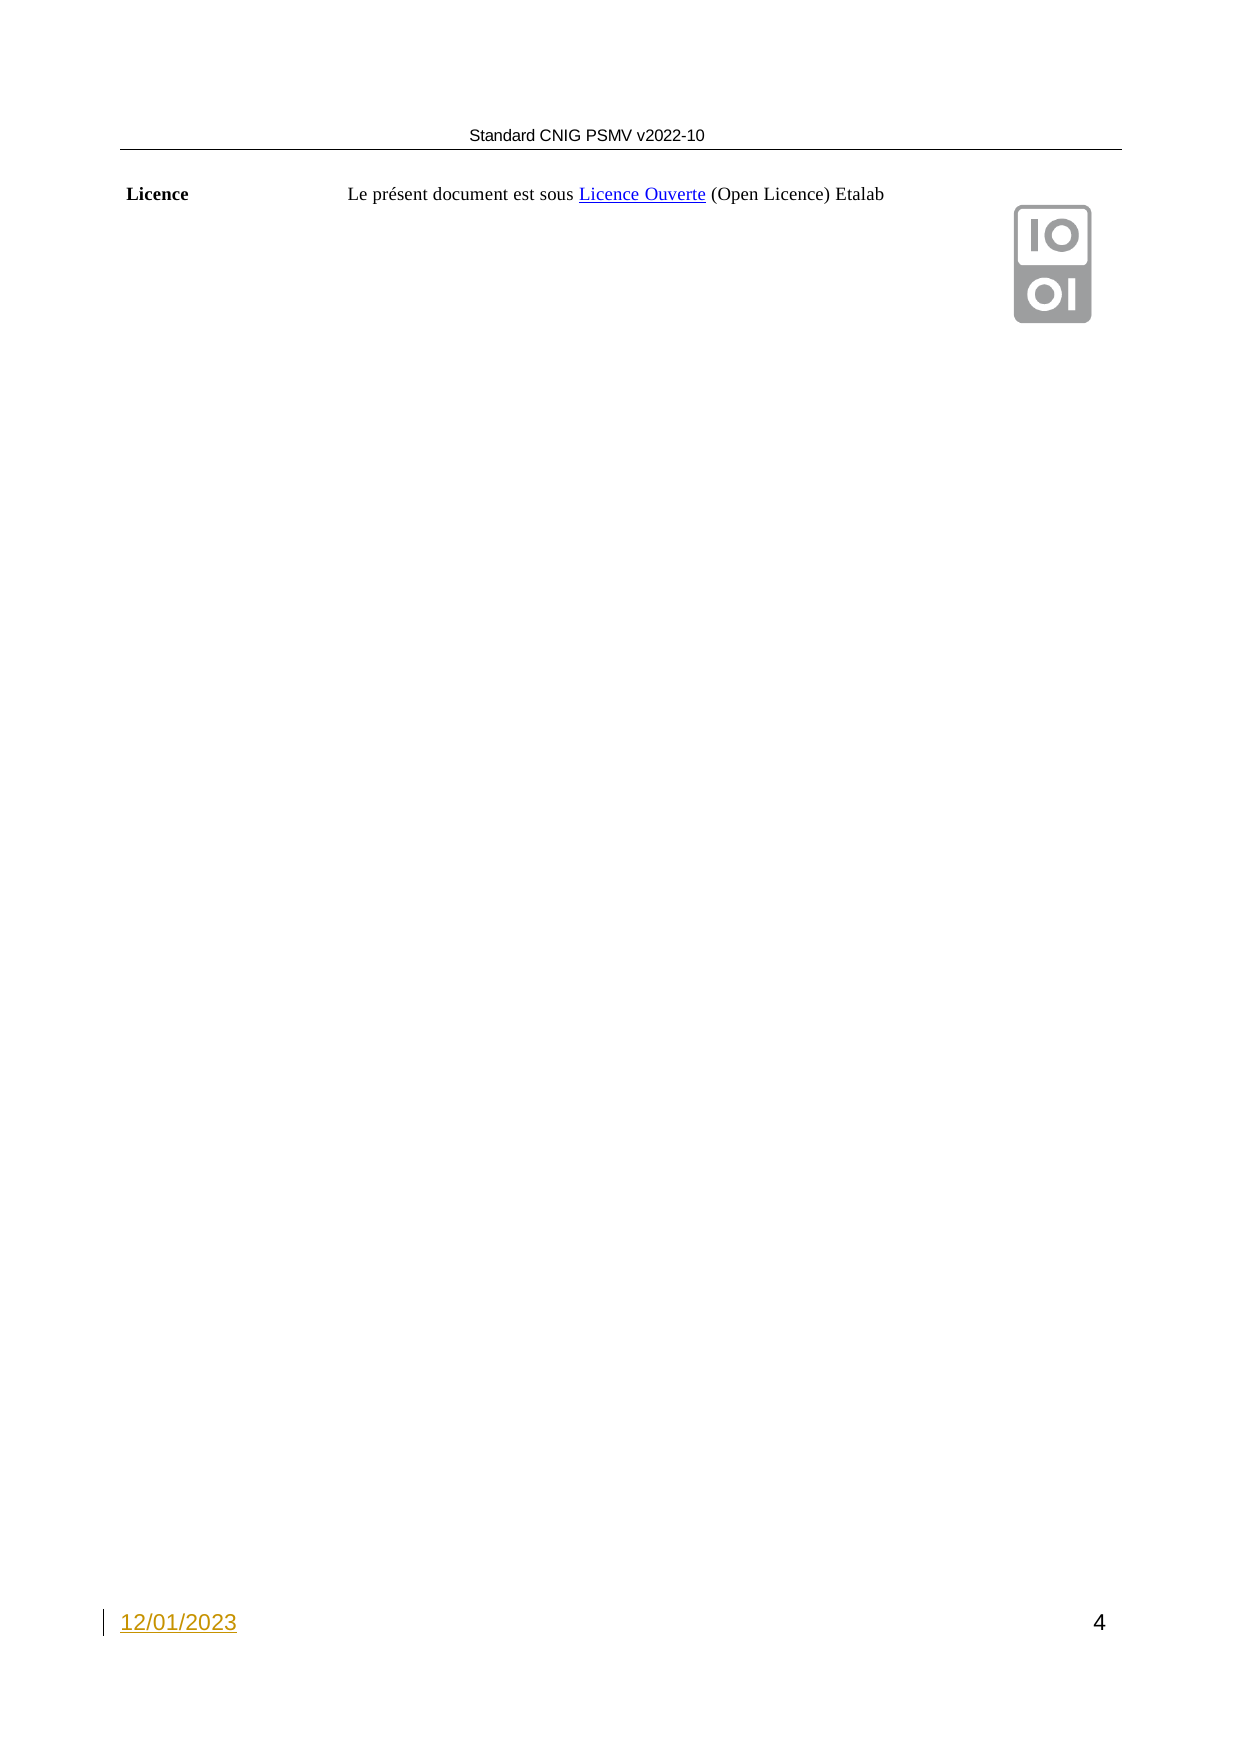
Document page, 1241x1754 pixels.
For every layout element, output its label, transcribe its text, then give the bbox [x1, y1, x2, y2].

table_cell Le présent document est sous Licence Ouverte (Open Licence) Etalab [340, 180, 992, 350]
table_cell [993, 180, 1122, 350]
table_cell Licence [119, 180, 340, 350]
picture [1011, 202, 1095, 326]
